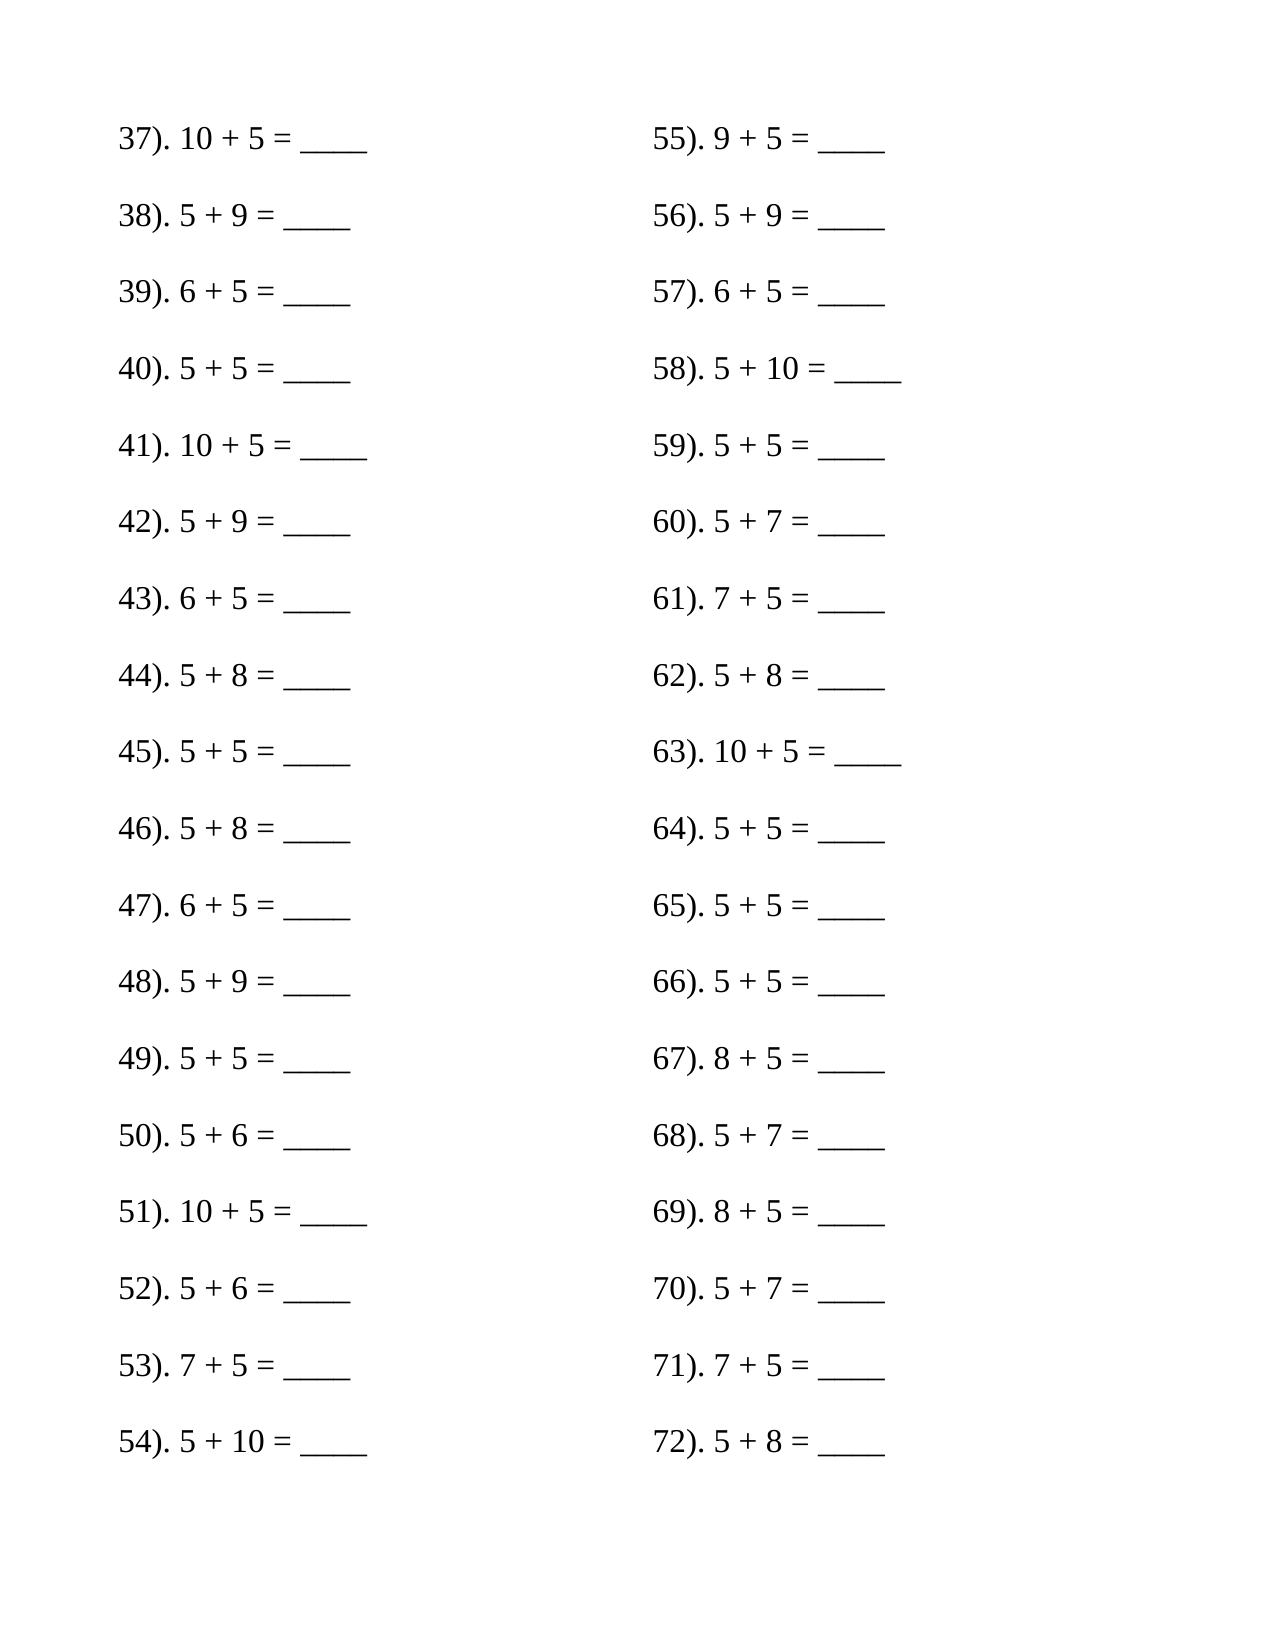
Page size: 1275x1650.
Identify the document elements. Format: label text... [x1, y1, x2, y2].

text 72). 5 + 8 = ____ [652, 1421, 1157, 1460]
text 45). 5 + 5 = ____ [118, 731, 622, 770]
text 46). 5 + 8 = ____ [118, 808, 622, 846]
text 57). 6 + 5 = ____ [652, 271, 1157, 310]
text 64). 5 + 5 = ____ [652, 808, 1157, 846]
text 48). 5 + 9 = ____ [118, 961, 622, 1000]
text 51). 10 + 5 = ____ [118, 1191, 622, 1230]
text 43). 6 + 5 = ____ [118, 578, 622, 616]
text 63). 10 + 5 = ____ [652, 731, 1157, 770]
text 70). 5 + 7 = ____ [652, 1268, 1157, 1306]
text 37). 10 + 5 = ____ [118, 118, 622, 156]
text 41). 10 + 5 = ____ [118, 425, 622, 463]
text 47). 6 + 5 = ____ [118, 885, 622, 923]
text 38). 5 + 9 = ____ [118, 195, 622, 233]
text 69). 8 + 5 = ____ [652, 1191, 1157, 1230]
text 42). 5 + 9 = ____ [118, 501, 622, 540]
text 50). 5 + 6 = ____ [118, 1115, 622, 1153]
text 61). 7 + 5 = ____ [652, 578, 1157, 616]
text 62). 5 + 8 = ____ [652, 655, 1157, 693]
text 58). 5 + 10 = ____ [652, 348, 1157, 386]
text 40). 5 + 5 = ____ [118, 348, 622, 386]
text 49). 5 + 5 = ____ [118, 1038, 622, 1076]
text 60). 5 + 7 = ____ [652, 501, 1157, 540]
text 44). 5 + 8 = ____ [118, 655, 622, 693]
text 67). 8 + 5 = ____ [652, 1038, 1157, 1076]
text 54). 5 + 10 = ____ [118, 1421, 622, 1460]
text 65). 5 + 5 = ____ [652, 885, 1157, 923]
text 59). 5 + 5 = ____ [652, 425, 1157, 463]
text 53). 7 + 5 = ____ [118, 1345, 622, 1383]
text 71). 7 + 5 = ____ [652, 1345, 1157, 1383]
text 56). 5 + 9 = ____ [652, 195, 1157, 233]
text 66). 5 + 5 = ____ [652, 961, 1157, 1000]
text 52). 5 + 6 = ____ [118, 1268, 622, 1306]
text 55). 9 + 5 = ____ [652, 118, 1157, 156]
text 39). 6 + 5 = ____ [118, 271, 622, 310]
text 68). 5 + 7 = ____ [652, 1115, 1157, 1153]
